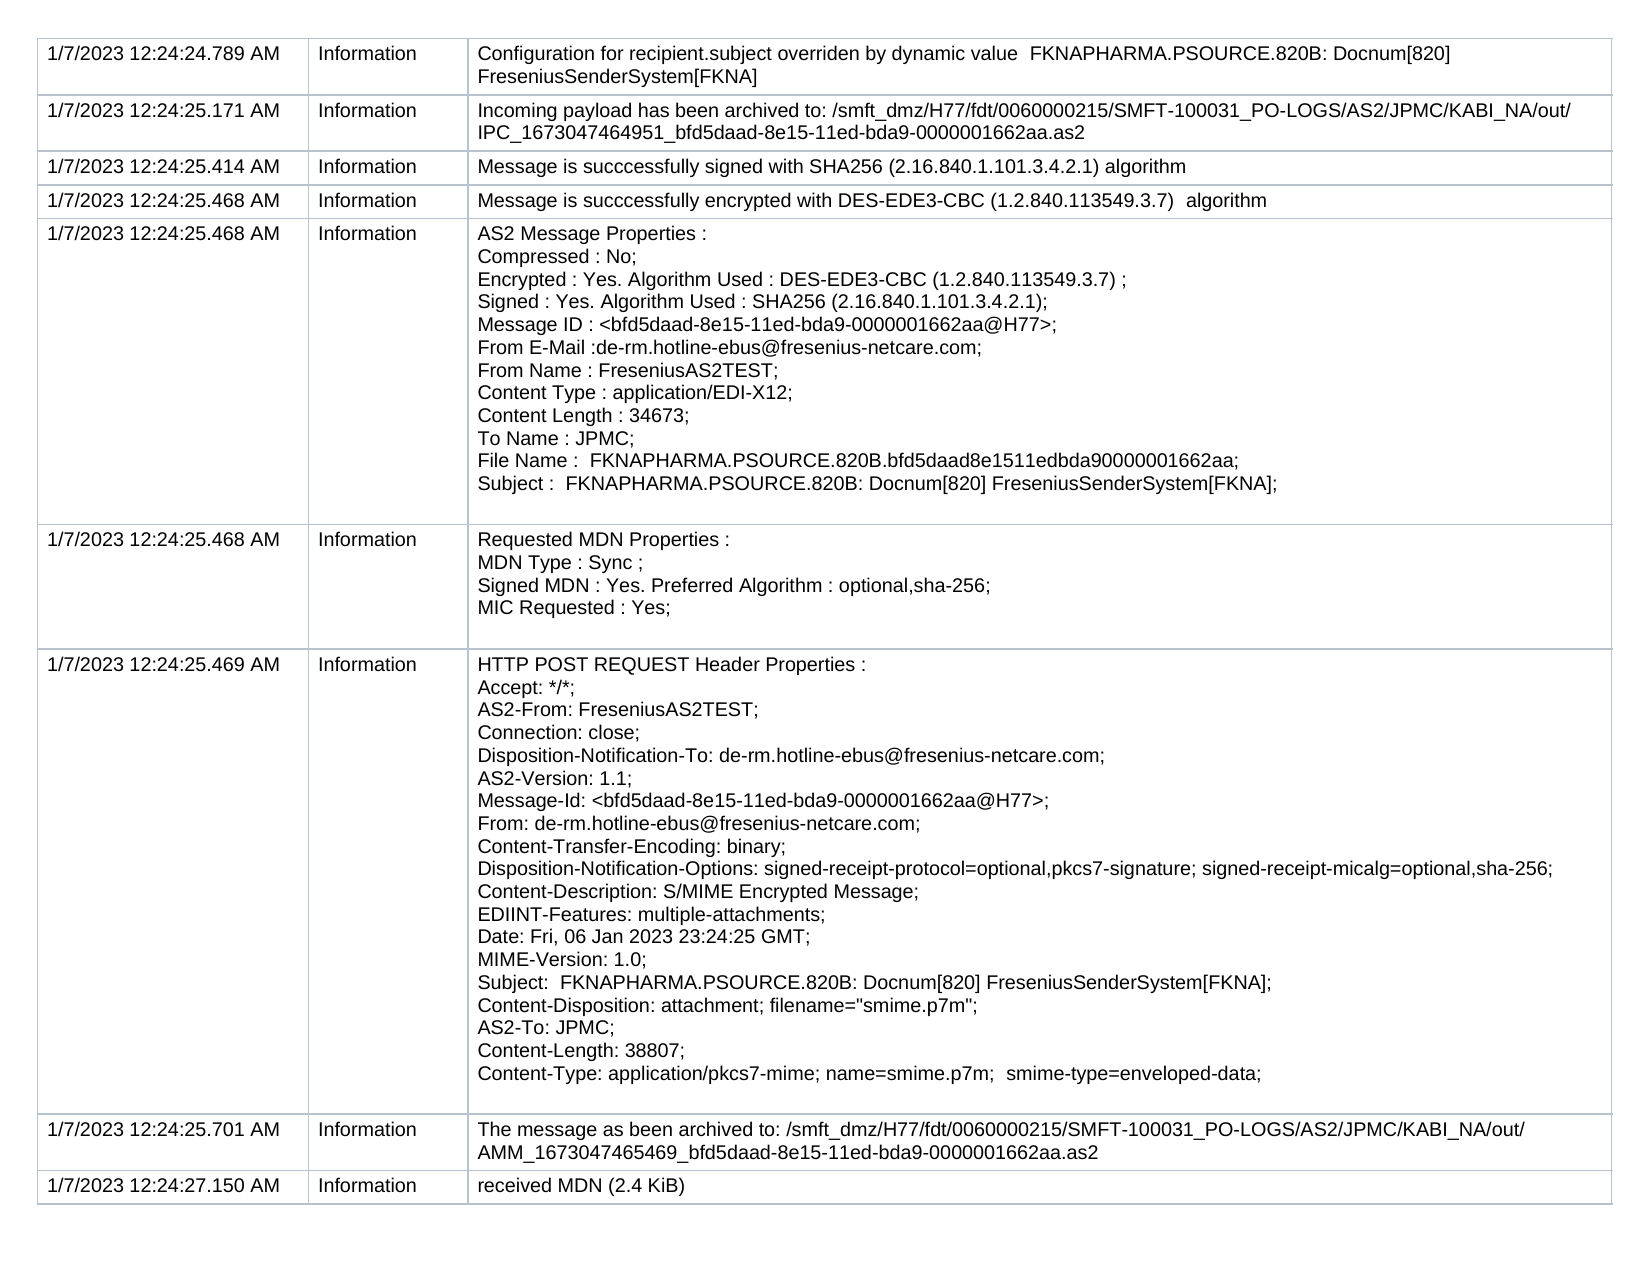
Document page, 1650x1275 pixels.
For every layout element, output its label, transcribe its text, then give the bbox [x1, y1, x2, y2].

table_cell 1/7/2023 12:24:25.171 AM [38, 96, 308, 150]
table_cell Message is succcessfully signed with SHA256 (2.16.840.1.101.3.4.2.1) algorithm [469, 152, 1611, 184]
table_cell AS2 Message Properties : Compressed : No; Encrypted : Yes. Algorithm Used : DES-EDE3-CBC (1.2.840.113549.3.7) ; Signed : Yes. Algorithm Used : SHA256 (2.16.840.1.101.3.4.2.1); Message ID : <bfd5daad-8e15-11ed-bda9-0000001662aa@H77>; From E-Mail :de-rm.hotline-ebus@fresenius-netcare.com; From Name : FreseniusAS2TEST; Content Type : application/EDI-X12; Content Length : 34673; To Name : JPMC; File Name : FKNAPHARMA.PSOURCE.820B.bfd5daad8e1511edbda90000001662aa; Subject : FKNAPHARMA.PSOURCE.820B: Docnum[820] FreseniusSenderSystem[FKNA]; [469, 219, 1611, 524]
table_cell 1/7/2023 12:24:24.789 AM [38, 39, 308, 94]
table_cell Information [309, 525, 467, 648]
table_cell received MDN (2.4 KiB) [469, 1171, 1611, 1203]
table_cell 1/7/2023 12:24:25.701 AM [38, 1115, 308, 1169]
table_cell Message is succcessfully encrypted with DES-EDE3-CBC (1.2.840.113549.3.7) algorithm [469, 186, 1611, 217]
table_cell 1/7/2023 12:24:25.468 AM [38, 525, 308, 648]
table_cell 1/7/2023 12:24:25.469 AM [38, 650, 308, 1113]
table_cell 1/7/2023 12:24:25.468 AM [38, 219, 308, 524]
table_cell Information [309, 219, 467, 524]
table_cell Information [309, 96, 467, 150]
table_cell HTTP POST REQUEST Header Properties : Accept: */*; AS2-From: FreseniusAS2TEST; Connection: close; Disposition-Notification-To: de-rm.hotline-ebus@fresenius-netcare.com; AS2-Version: 1.1; Message-Id: <bfd5daad-8e15-11ed-bda9-0000001662aa@H77>; From: de-rm.hotline-ebus@fresenius-netcare.com; Content-Transfer-Encoding: binary; Disposition-Notification-Options: signed-receipt-protocol=optional,pkcs7-signature; signed-receipt-micalg=optional,sha-256; Content-Description: S/MIME Encrypted Message; EDIINT-Features: multiple-attachments; Date: Fri, 06 Jan 2023 23:24:25 GMT; MIME-Version: 1.0; Subject: FKNAPHARMA.PSOURCE.820B: Docnum[820] FreseniusSenderSystem[FKNA]; Content-Disposition: attachment; filename="smime.p7m"; AS2-To: JPMC; Content-Length: 38807; Content-Type: application/pkcs7-mime; name=smime.p7m; smime-type=enveloped-data; [469, 650, 1611, 1113]
table_cell Information [309, 1115, 467, 1169]
table_cell 1/7/2023 12:24:25.414 AM [38, 152, 308, 184]
table_cell Incoming payload has been archived to: /smft_dmz/H77/fdt/0060000215/SMFT-100031_PO-LOGS/AS2/JPMC/KABI_NA/out/IPC_1673047464951_bfd5daad-8e15-11ed-bda9-0000001662aa.as2 [469, 96, 1611, 150]
table_cell Information [309, 1171, 467, 1203]
table_cell 1/7/2023 12:24:25.468 AM [38, 186, 308, 217]
table_cell The message as been archived to: /smft_dmz/H77/fdt/0060000215/SMFT-100031_PO-LOGS/AS2/JPMC/KABI_NA/out/AMM_1673047465469_bfd5daad-8e15-11ed-bda9-0000001662aa.as2 [469, 1115, 1611, 1169]
table_cell 1/7/2023 12:24:27.150 AM [38, 1171, 308, 1203]
table_cell Information [309, 39, 467, 94]
table_cell Information [309, 186, 467, 217]
table_cell Requested MDN Properties : MDN Type : Sync ; Signed MDN : Yes. Preferred Algorithm : optional,sha-256; MIC Requested : Yes; [469, 525, 1611, 648]
table_cell Configuration for recipient.subject overriden by dynamic value FKNAPHARMA.PSOURCE.820B: Docnum[820] FreseniusSenderSystem[FKNA] [469, 39, 1611, 94]
table_cell Information [309, 650, 467, 1113]
table_cell Information [309, 152, 467, 184]
